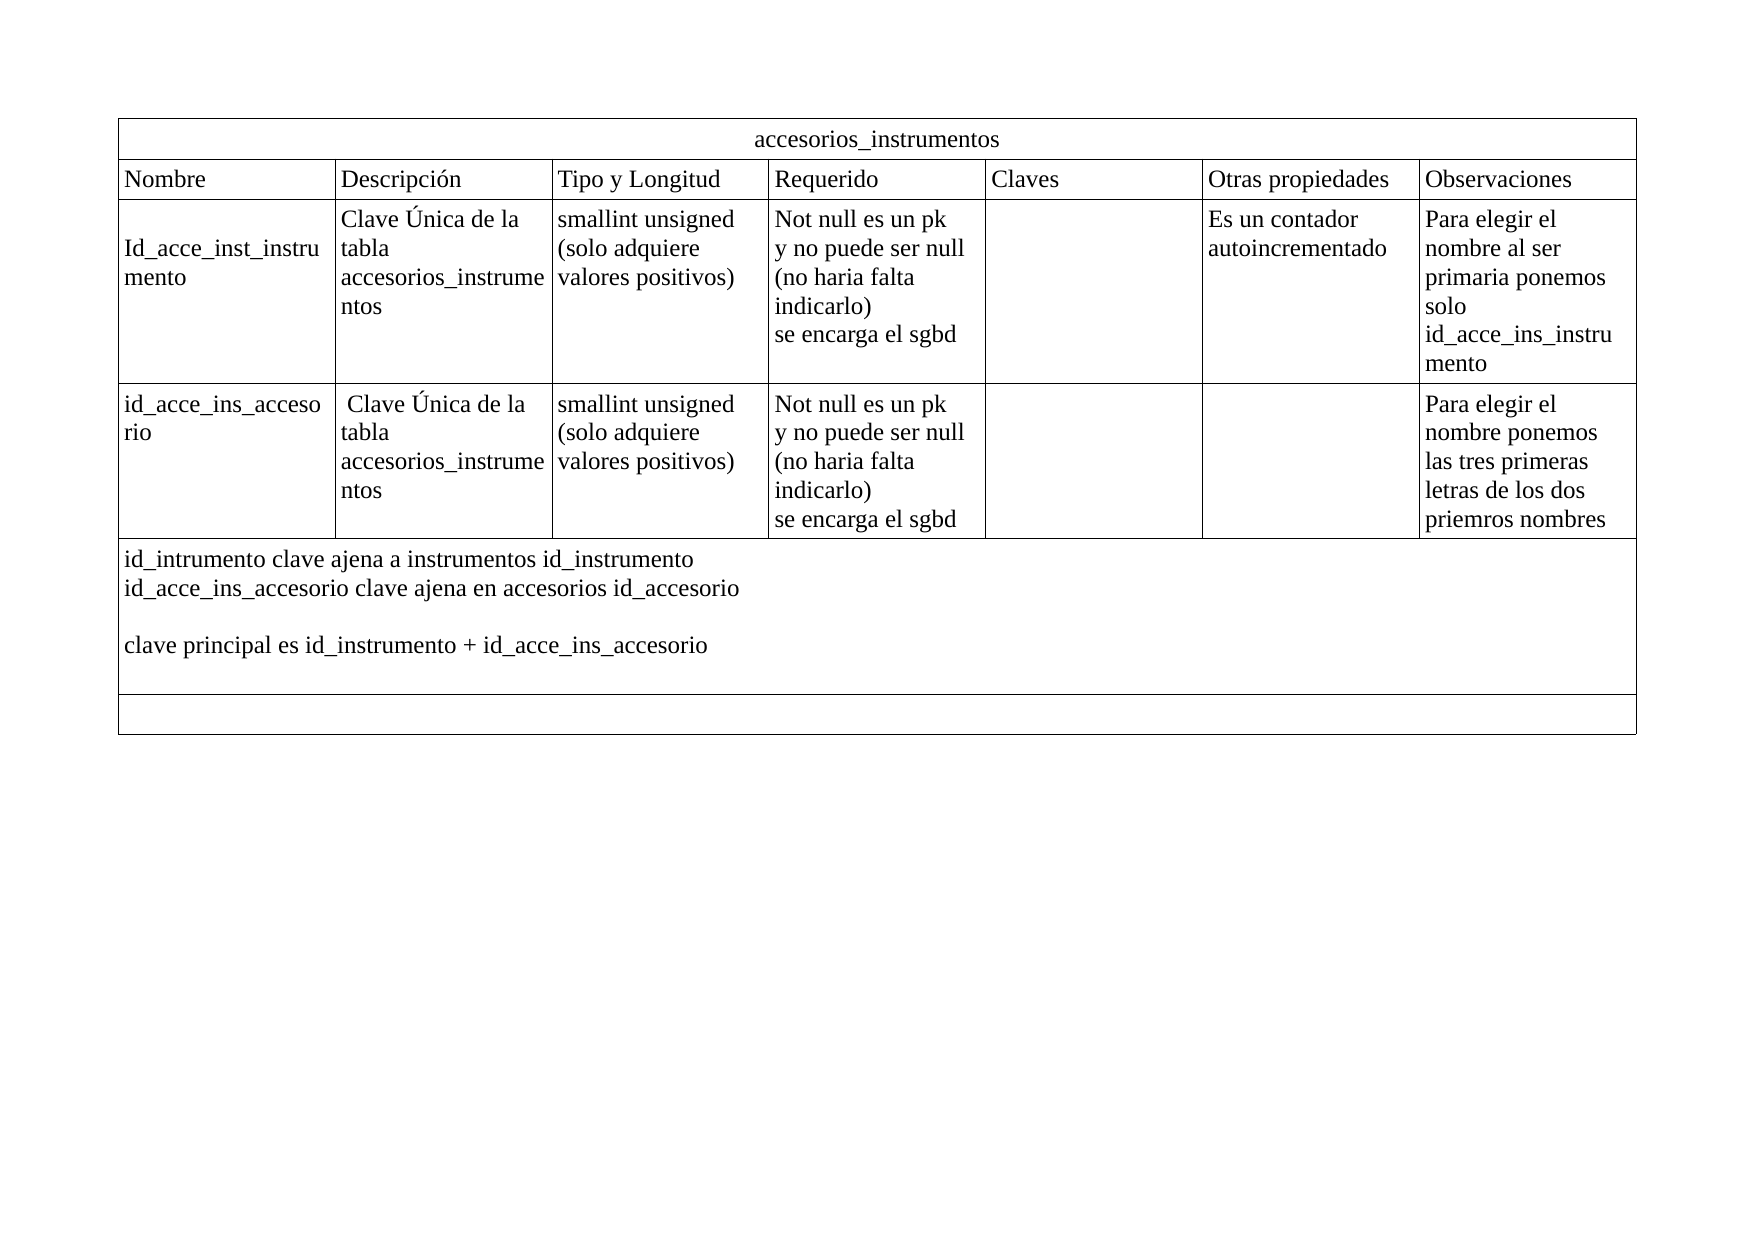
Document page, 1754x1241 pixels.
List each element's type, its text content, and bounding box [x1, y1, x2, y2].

table_header accesorios_instrumentos [119, 119, 1636, 158]
table_cell Id_acce_inst_instrumento [119, 200, 335, 383]
table_cell Otras propiedades [1203, 160, 1419, 199]
table_cell Clave Única de la tabla accesorios_instrumentos [336, 384, 552, 538]
table_cell Claves [986, 160, 1202, 199]
table_cell smallint unsigned (solo adquiere valores positivos) [553, 384, 768, 538]
table_cell [986, 200, 1202, 383]
table_cell Tipo y Longitud [553, 160, 768, 199]
table_cell Para elegir el nombre al ser primaria ponemos solo id_acce_ins_instrumento [1420, 200, 1636, 383]
table_cell Para elegir el nombre ponemos las tres primeras letras de los dos priemros nombres [1420, 384, 1636, 538]
table_cell Clave Única de la tabla accesorios_instrumentos [336, 200, 552, 383]
table_cell Es un contador autoincrementado [1203, 200, 1419, 383]
table_cell [1203, 384, 1419, 538]
table_cell Not null es un pk y no puede ser null (no haria falta indicarlo) se encarga el sgbd [769, 384, 985, 538]
table_cell smallint unsigned (solo adquiere valores positivos) [553, 200, 768, 383]
table_cell id_acce_ins_accesorio [119, 384, 335, 538]
table_cell Nombre [119, 160, 335, 199]
table_cell Not null es un pk y no puede ser null (no haria falta indicarlo) se encarga el sgbd [769, 200, 985, 383]
table_cell Observaciones [1420, 160, 1636, 199]
table_cell Descripción [336, 160, 552, 199]
table_cell id_intrumento clave ajena a instrumentos id_instrumento id_acce_ins_accesorio clave ajena en accesorios id_accesorio clave principal es id_instrumento + id_acce_ins_accesorio [119, 539, 1636, 693]
table_cell [986, 384, 1202, 538]
table_cell [119, 695, 1636, 734]
table_cell Requerido [769, 160, 985, 199]
